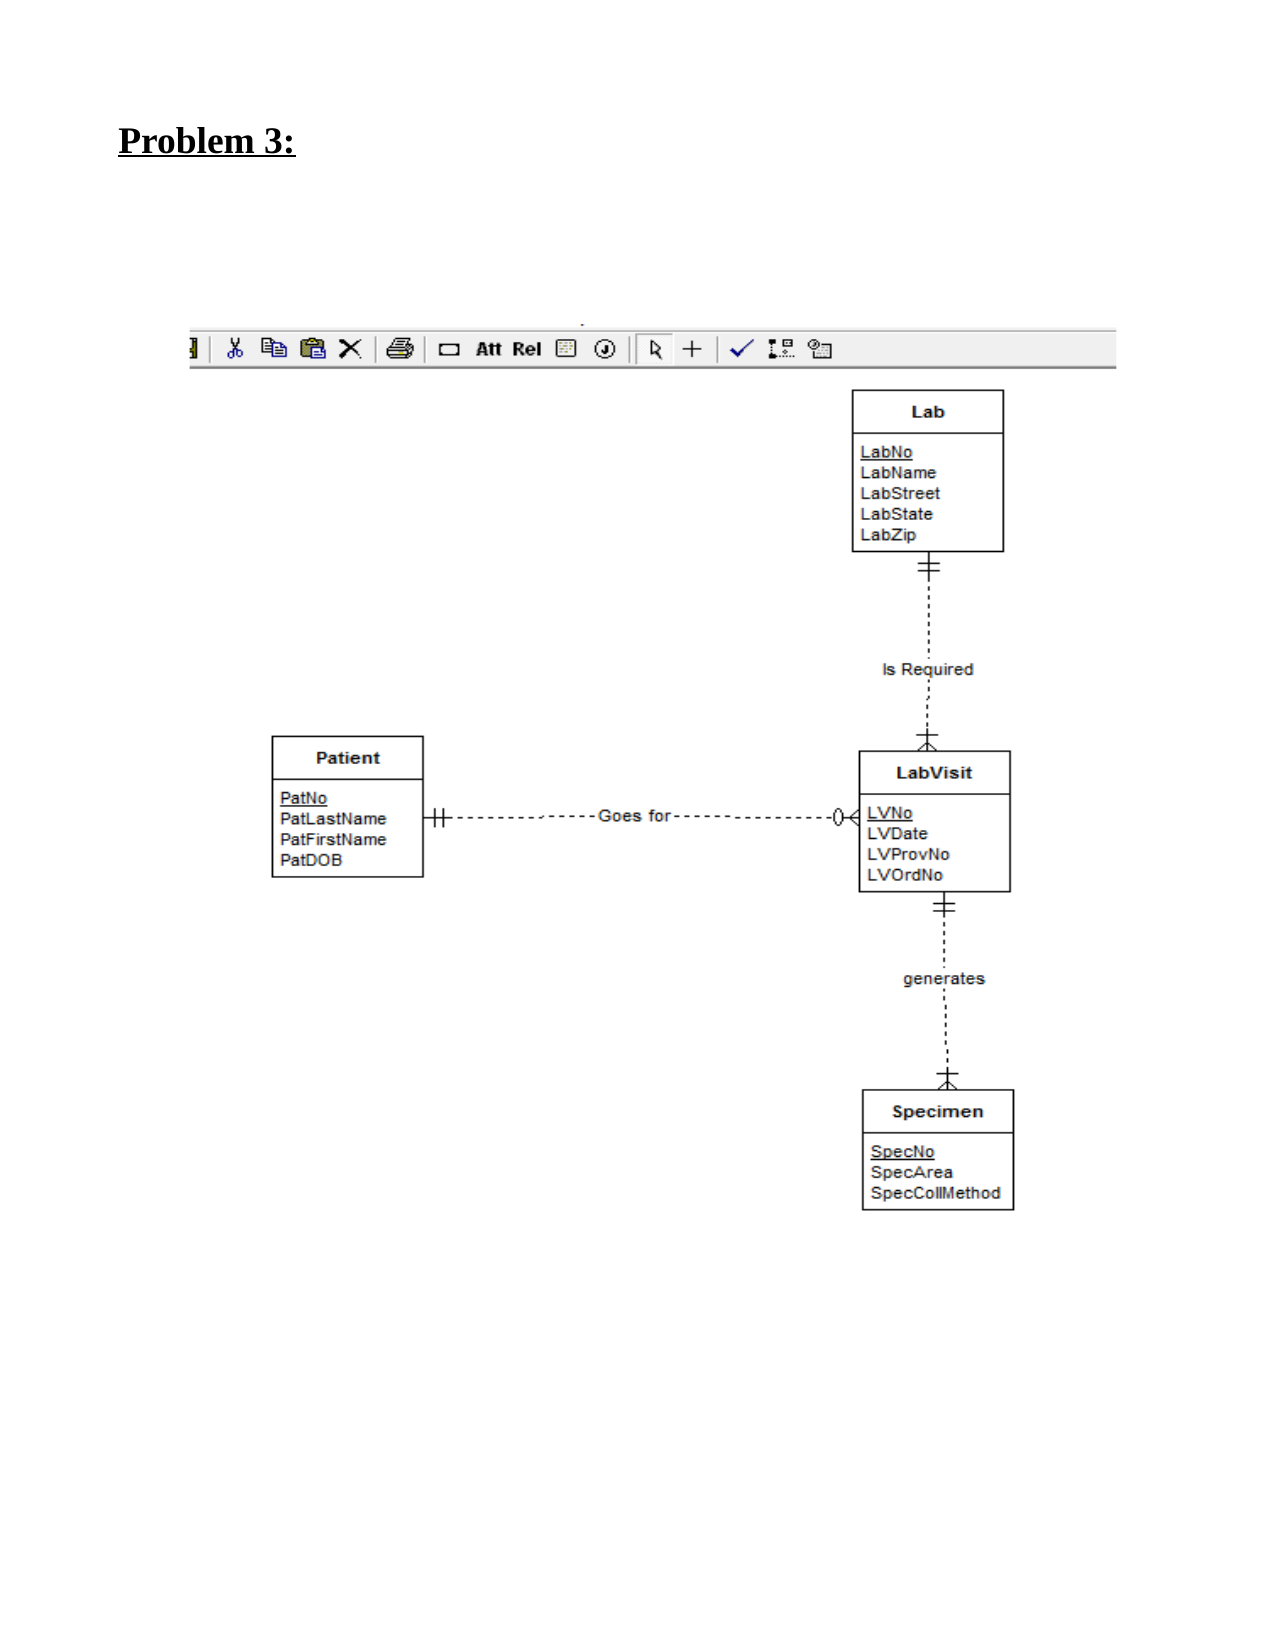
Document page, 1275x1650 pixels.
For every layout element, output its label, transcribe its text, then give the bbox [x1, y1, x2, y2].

picture [189, 324, 397, 1233]
text Problem 3: [118, 118, 1157, 161]
